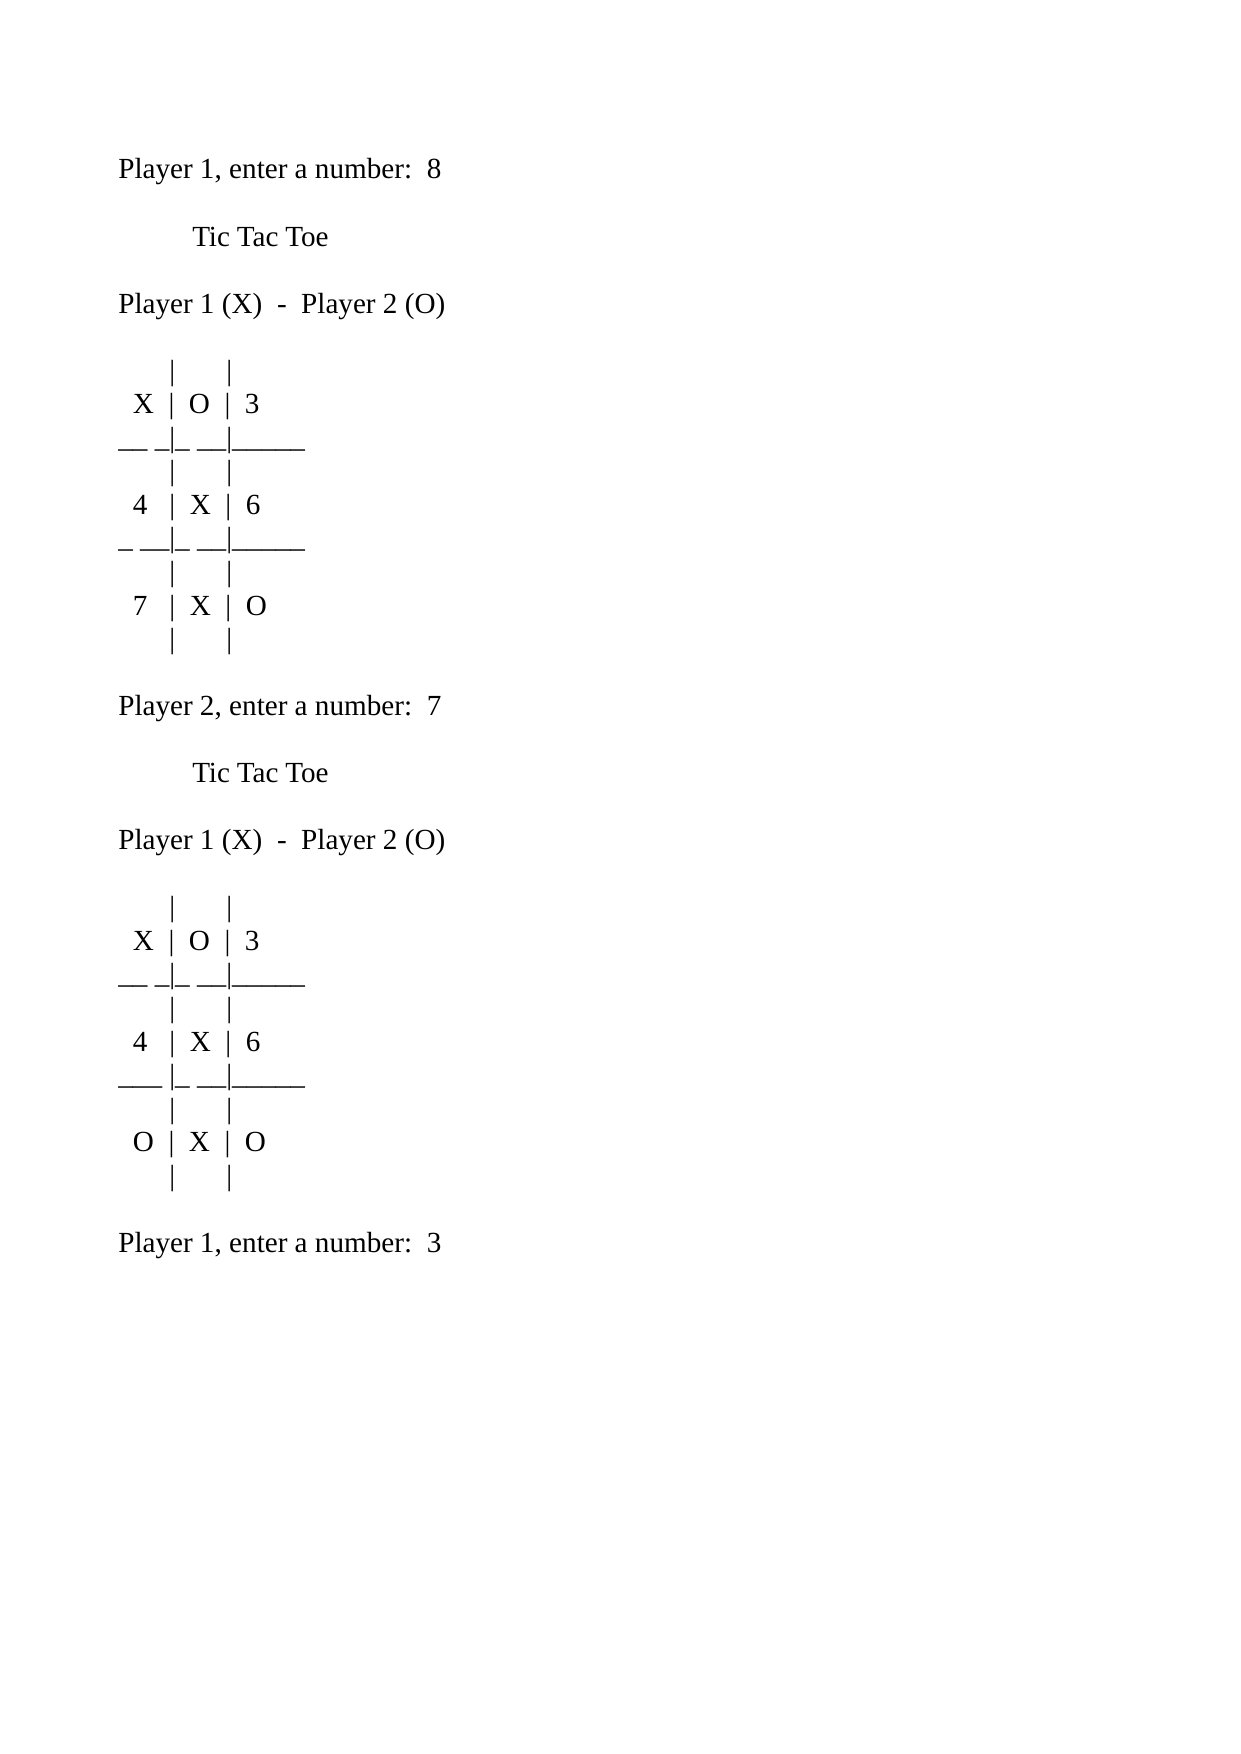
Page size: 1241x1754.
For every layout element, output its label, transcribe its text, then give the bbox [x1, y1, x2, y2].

text | | [118, 554, 1122, 588]
text Tic Tac Toe [118, 219, 1122, 252]
text Player 1 (X) - Player 2 (O) [118, 286, 1122, 319]
text __ _|_ __|_____ [118, 420, 1122, 453]
text | | [118, 353, 1122, 386]
text 4 | X | 6 [118, 487, 1122, 521]
text 7 | X | O [118, 588, 1122, 621]
text Tic Tac Toe [118, 755, 1122, 789]
text X | O | 3 [118, 386, 1122, 420]
text _ __|_ __|_____ [118, 521, 1122, 554]
text Player 1 (X) - Player 2 (O) [118, 822, 1122, 856]
text | | [118, 1091, 1122, 1124]
text 4 | X | 6 [118, 1024, 1122, 1057]
text | | [118, 889, 1122, 923]
text Player 2, enter a number: 7 [118, 688, 1122, 722]
text Player 1, enter a number: 3 [118, 1225, 1122, 1258]
text O | X | O [118, 1124, 1122, 1158]
text __ _|_ __|_____ [118, 957, 1122, 990]
text | | [118, 453, 1122, 487]
text | | [118, 621, 1122, 655]
text ___ |_ __|_____ [118, 1057, 1122, 1091]
text X | O | 3 [118, 923, 1122, 957]
text | | [118, 1158, 1122, 1191]
text | | [118, 990, 1122, 1024]
text Player 1, enter a number: 8 [118, 152, 1122, 185]
